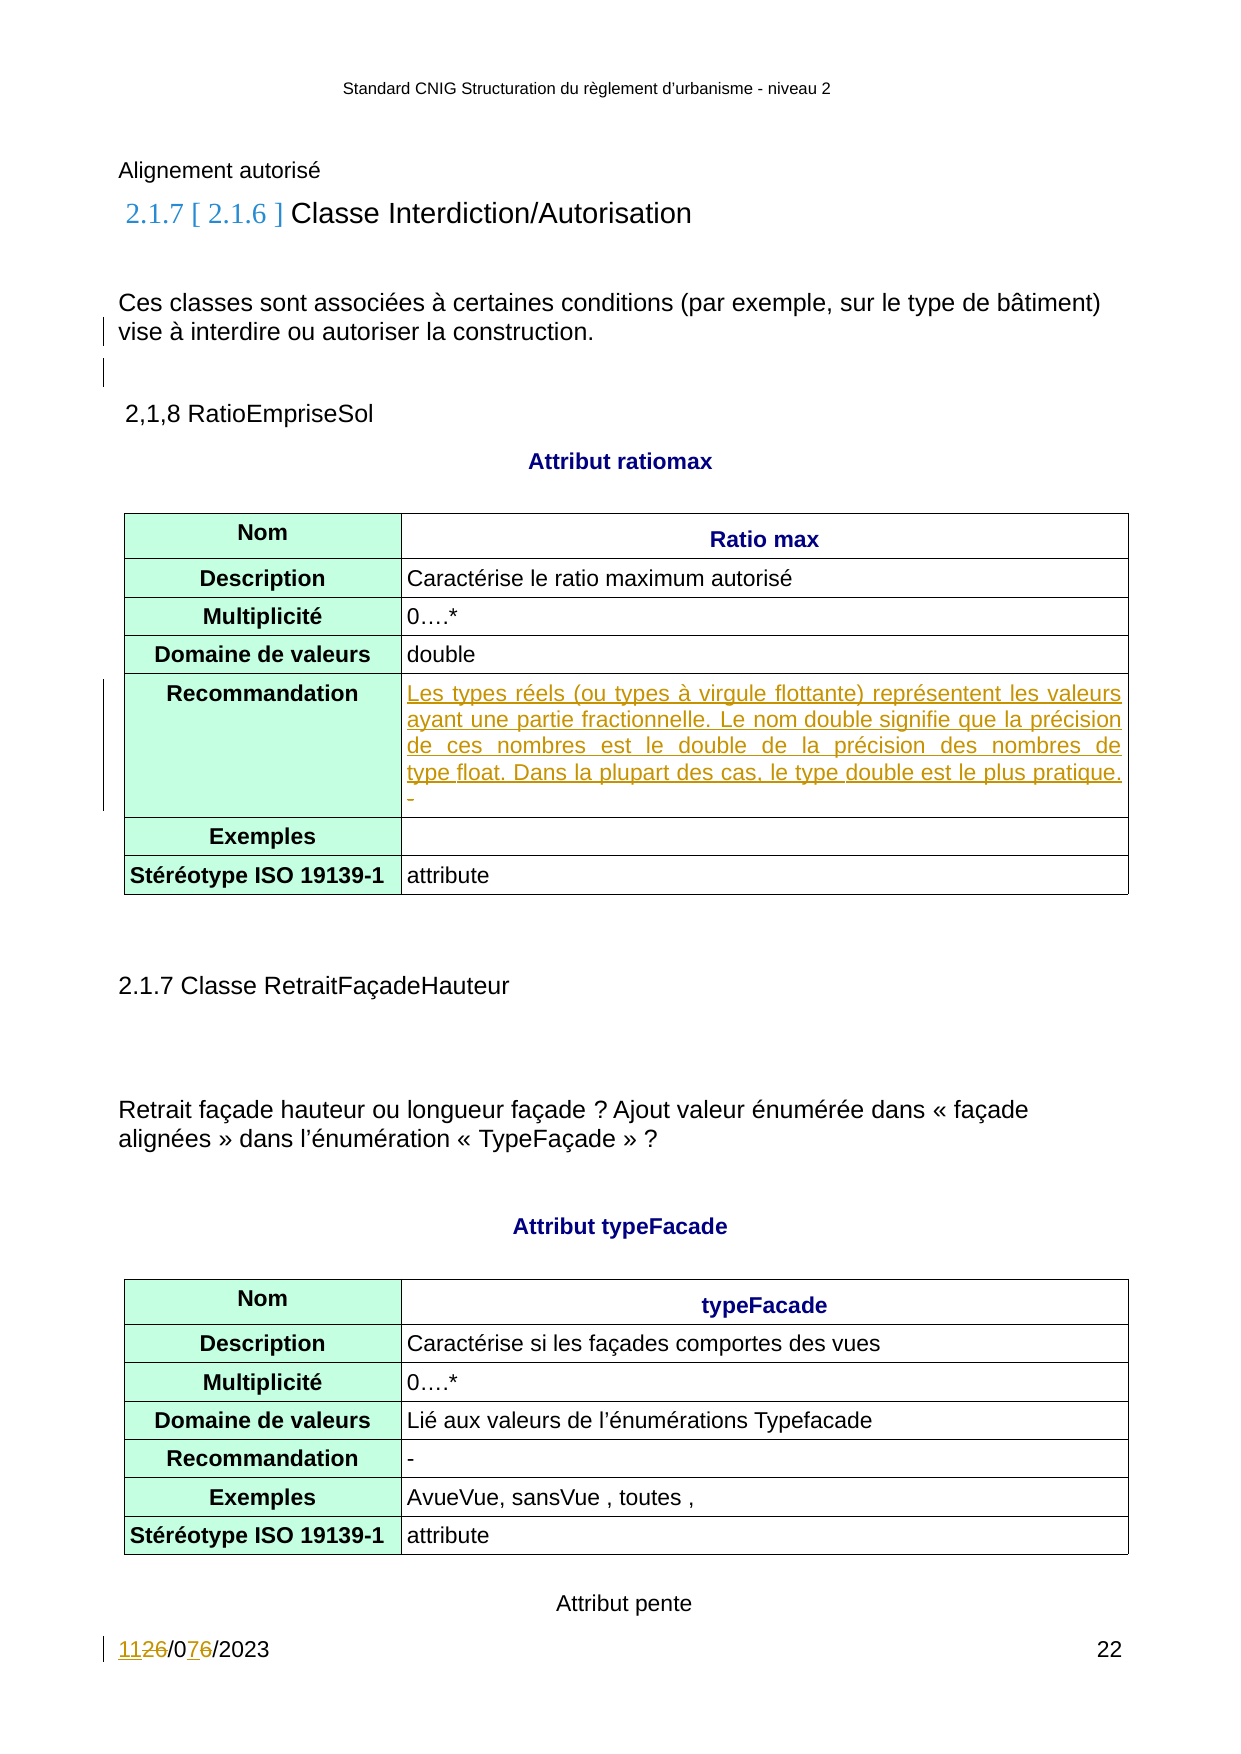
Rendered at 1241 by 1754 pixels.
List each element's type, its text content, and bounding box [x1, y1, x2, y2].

table_header typeFacade [402, 1280, 1128, 1324]
table_cell Recommandation [125, 674, 401, 817]
table_header Nom [125, 514, 401, 558]
subtitle Attribut typeFacade [118, 1213, 1122, 1240]
text Retrait façade hauteur ou longueur façade ? Ajout valeur énumérée dans « façade alignées » dans l’énumération « TypeFaçade » ? [118, 1095, 1122, 1152]
table_cell Description [125, 1325, 401, 1362]
table_cell Stéréotype ISO 19139-1 [125, 1517, 401, 1554]
text 2.1.7 Classe RetraitFaçadeHauteur [118, 971, 1122, 1000]
table_cell Caractérise si les façades comportes des vues [402, 1325, 1128, 1362]
table_cell Description [125, 559, 401, 597]
table_cell Exemples [125, 1478, 401, 1516]
table_cell Multiplicité [125, 598, 401, 635]
table_cell [402, 818, 1128, 855]
table_cell attribute [402, 1517, 1128, 1554]
table_cell double [402, 636, 1128, 673]
table_cell Recommandation [125, 1440, 401, 1477]
subtitle Attribut ratiomax [118, 448, 1122, 474]
table_cell 0….* [402, 598, 1128, 635]
table_header Nom [125, 1280, 401, 1324]
table_cell - [402, 1440, 1128, 1477]
text Attribut pente [118, 1590, 1122, 1617]
table_cell Exemples [125, 818, 401, 855]
text Alignement autorisé [118, 157, 1122, 183]
list Classe Interdiction/Autorisation [118, 196, 1122, 229]
table_cell Domaine de valeurs [125, 636, 401, 673]
table_cell Domaine de valeurs [125, 1402, 401, 1439]
table_cell 0….* [402, 1363, 1128, 1401]
table_cell Caractérise le ratio maximum autorisé [402, 559, 1128, 597]
table_header Ratio max [402, 514, 1128, 558]
table_cell Multiplicité [125, 1363, 401, 1401]
table_cell attribute [402, 856, 1128, 894]
table_cell AvueVue, sansVue , toutes , [402, 1478, 1128, 1516]
table_cell Lié aux valeurs de l’énumérations Typefacade [402, 1402, 1128, 1439]
table_cell Stéréotype ISO 19139-1 [125, 856, 401, 894]
text 2,1,8 RatioEmpriseSol [118, 399, 1122, 428]
table_cell Les types réels (ou types à virgule flottante) représentent les valeurs ayant une partie fractionnelle. Le nom double signifie que la précision de ces nombres est le double de la précision des nombres de type float. Dans la plupart des cas, le type double est le plus pratique. [402, 674, 1128, 817]
text Ces classes sont associées à certaines conditions (par exemple, sur le type de bâtiment) vise à interdire ou autoriser la construction. [118, 288, 1122, 346]
